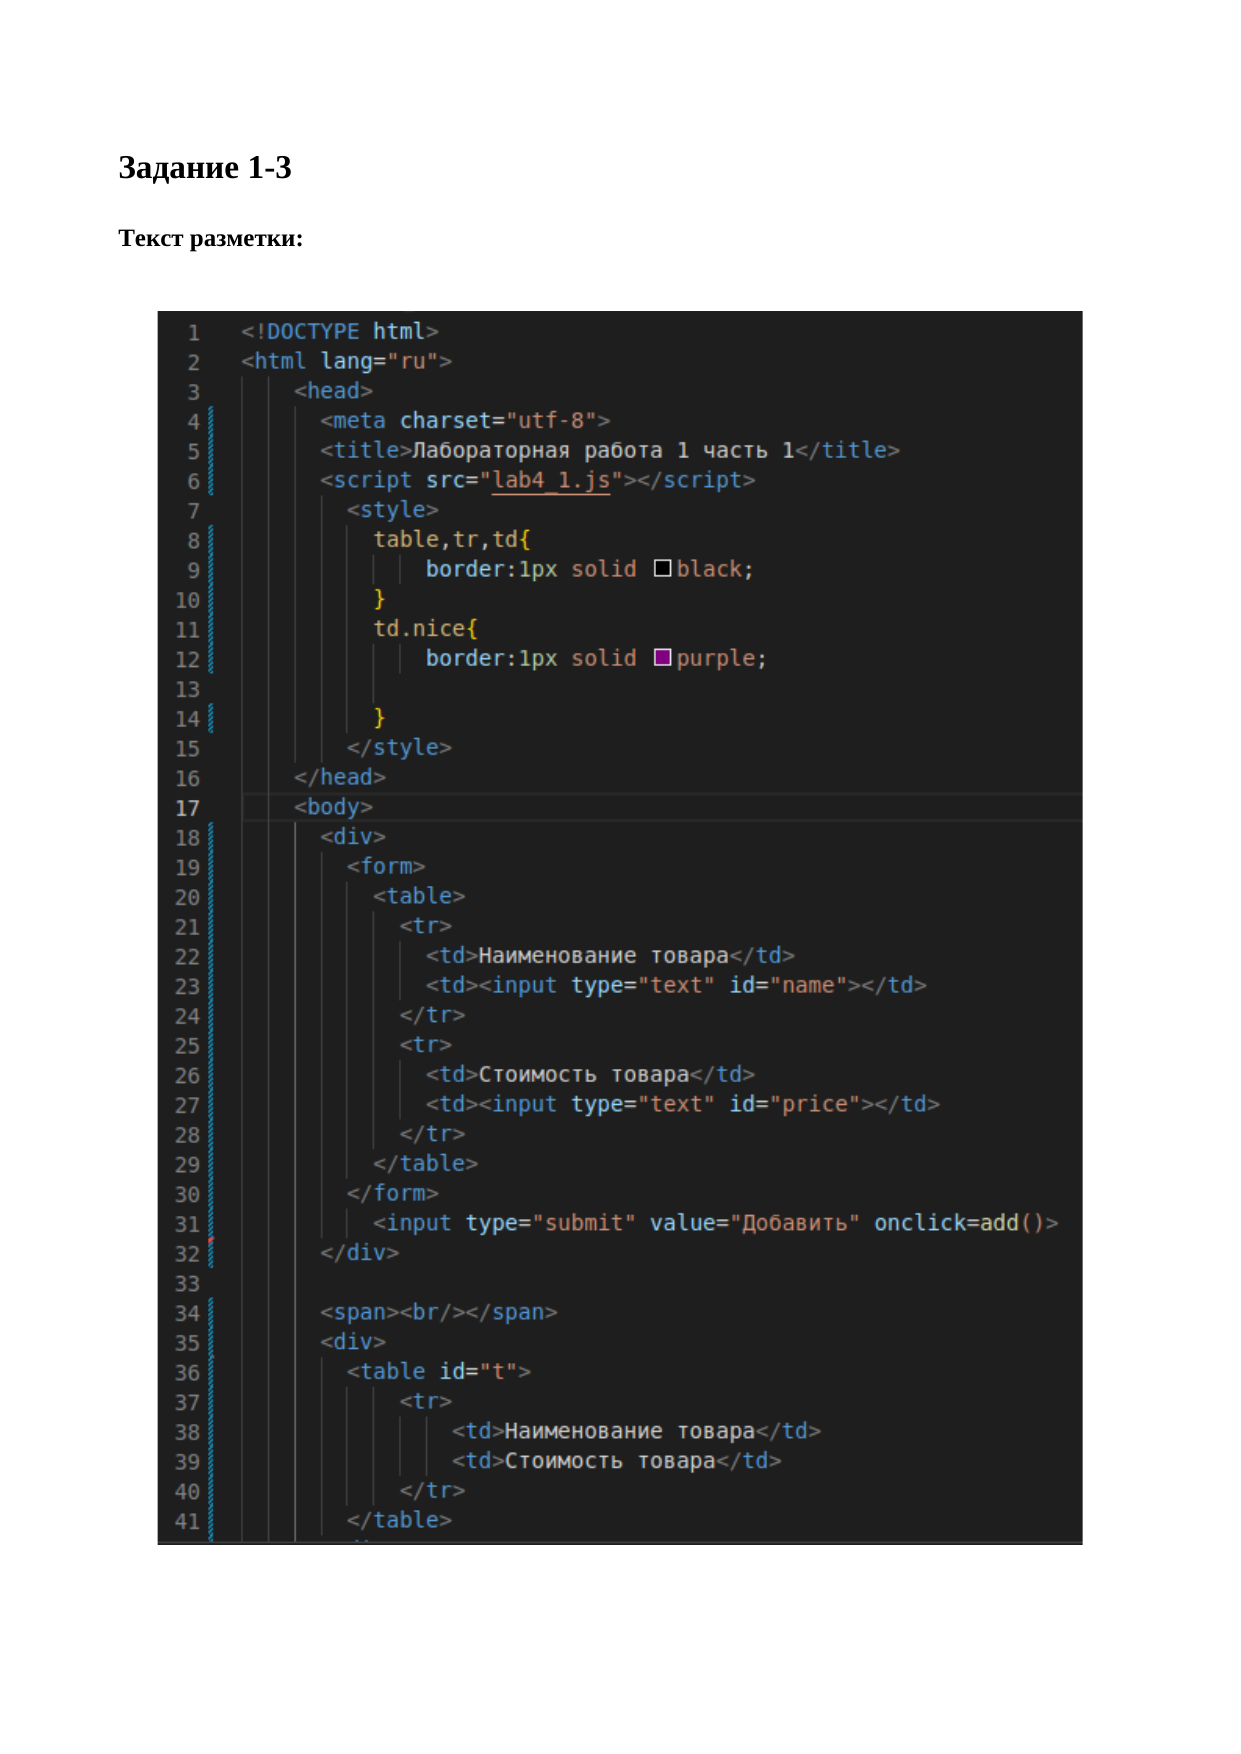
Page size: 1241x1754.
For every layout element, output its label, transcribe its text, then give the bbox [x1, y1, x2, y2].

picture [157, 311, 1083, 1545]
text Текст разметки: [118, 223, 1122, 252]
text Задание 1-3 [118, 147, 1122, 185]
